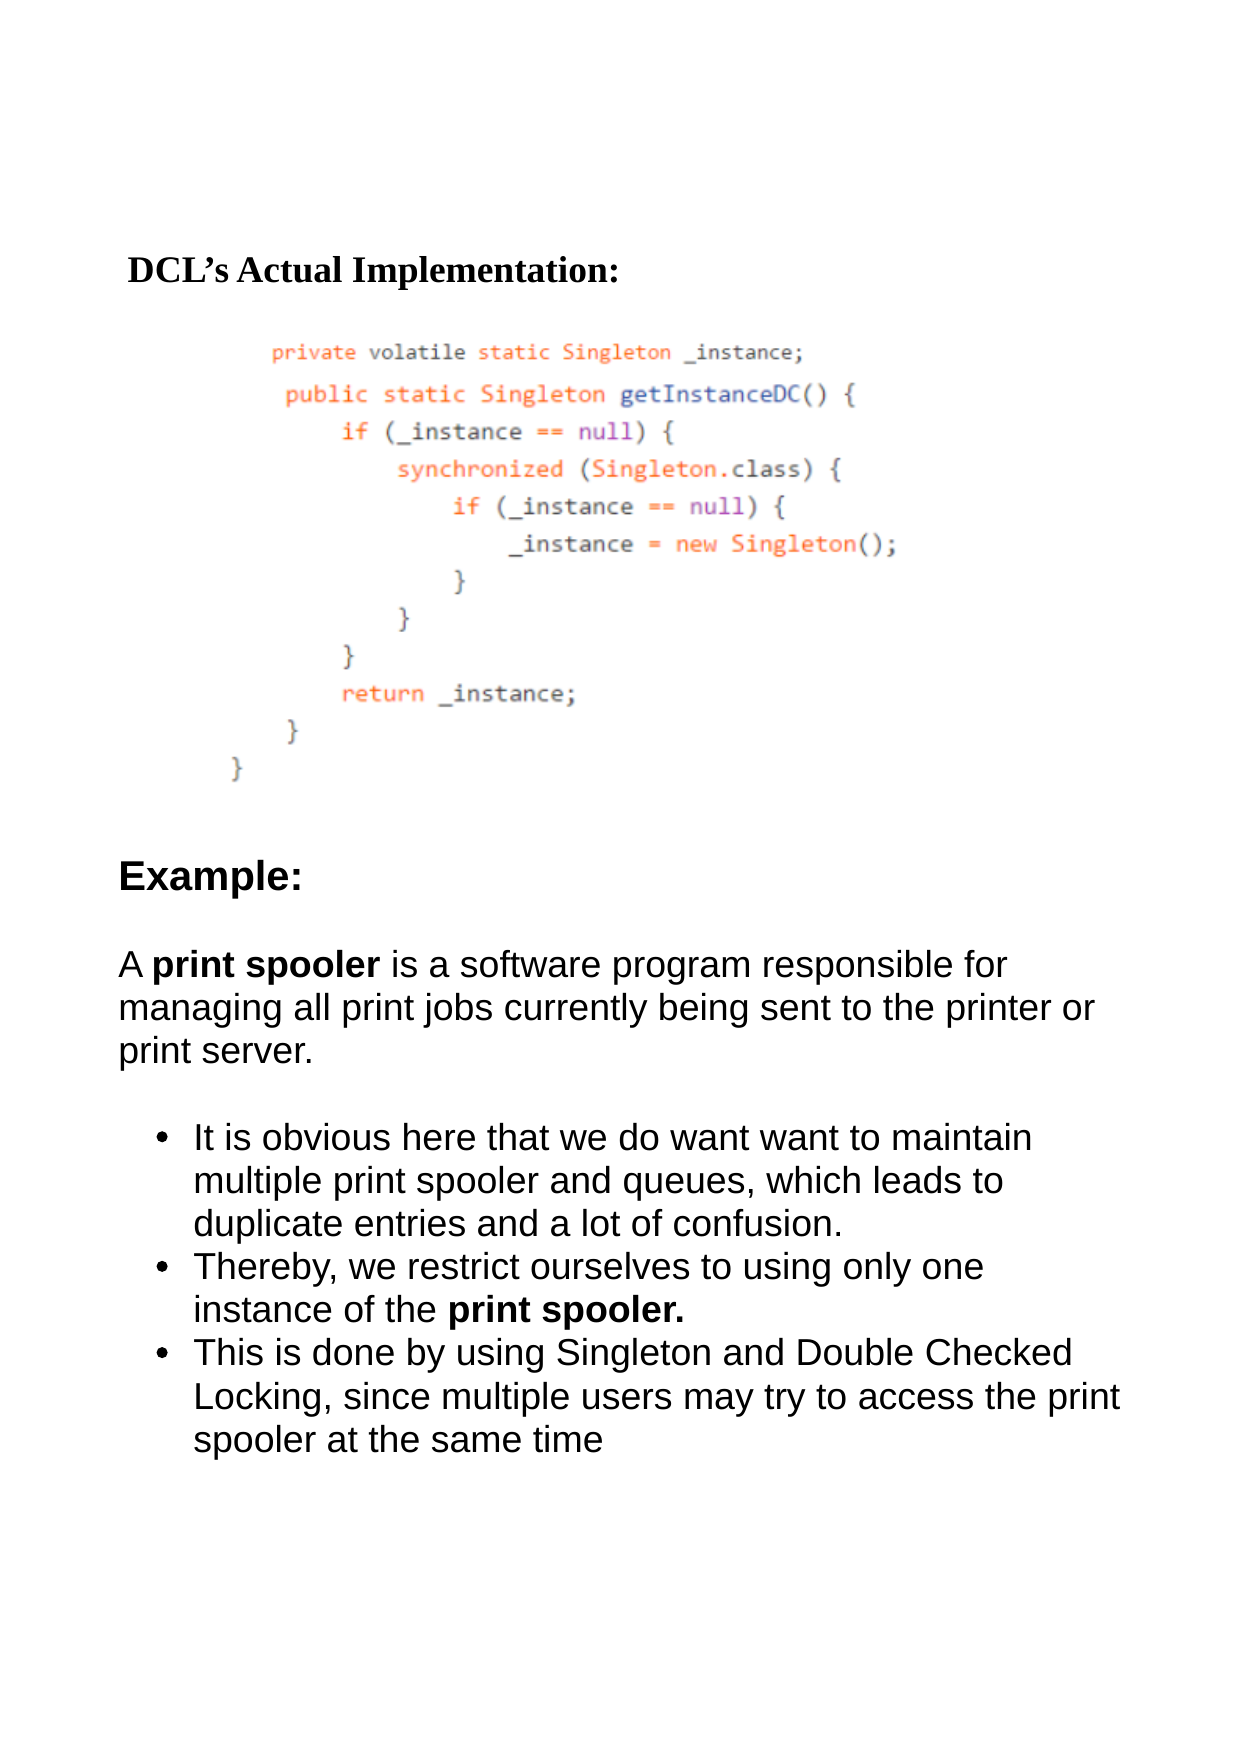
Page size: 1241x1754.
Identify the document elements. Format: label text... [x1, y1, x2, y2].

list It is obvious here that we do want want to maintain multiple print spooler and queues, which leads to duplicate entries and a lot of confusion. [156, 1115, 1122, 1244]
list This is done by using Singleton and Double Checked Locking, since multiple users may try to access the print spooler at the same time [156, 1331, 1122, 1460]
list Thereby, we restrict ourselves to using only one instance of the print spooler. [156, 1244, 1122, 1331]
text A print spooler is a software program responsible for managing all print jobs currently being sent to the printer or print server. [118, 942, 1122, 1072]
text DCL’s Actual Implementation: [118, 247, 1122, 291]
picture [201, 322, 939, 812]
text Example: [118, 851, 1122, 899]
